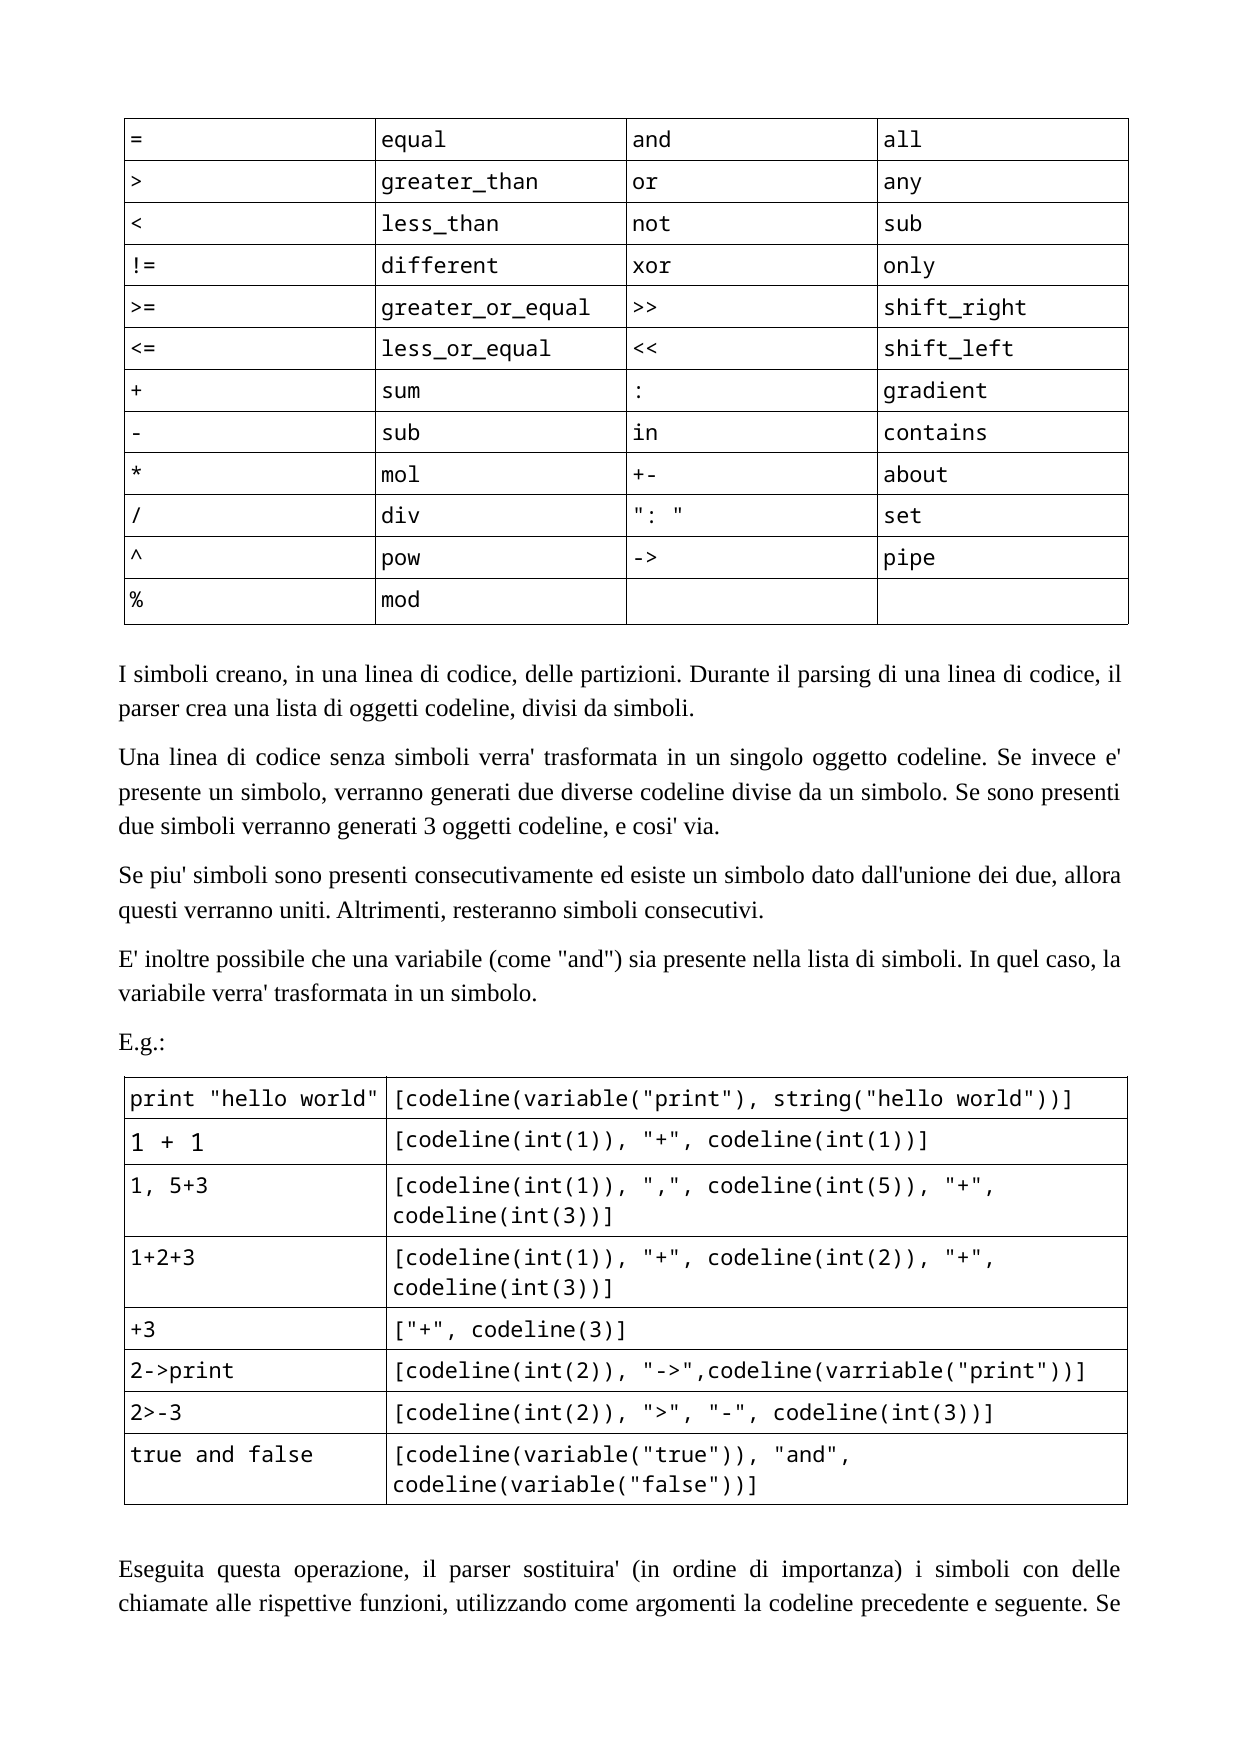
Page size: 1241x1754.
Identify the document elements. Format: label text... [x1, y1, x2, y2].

table_cell gradient [878, 370, 1128, 411]
table_cell about [878, 453, 1128, 494]
table_cell shift_right [878, 286, 1128, 327]
table_header print "hello world" [125, 1078, 386, 1118]
table_cell ["+", codeline(3)] [387, 1308, 1127, 1349]
table_cell div [376, 495, 626, 536]
table_cell - [125, 412, 375, 452]
table_cell less_than [376, 203, 626, 243]
table_cell greater_or_equal [376, 286, 626, 327]
table_cell or [627, 161, 877, 202]
table_cell sum [376, 370, 626, 411]
table_header all [878, 119, 1128, 160]
table_cell greater_than [376, 161, 626, 202]
table_cell [codeline(int(2)), ">", "-", codeline(int(3))] [387, 1392, 1127, 1433]
table_cell [627, 579, 877, 624]
table_header equal [376, 119, 626, 160]
table_cell + [125, 370, 375, 411]
table_cell only [878, 245, 1128, 285]
text E.g.: [118, 1027, 1122, 1056]
table_cell 2>-3 [125, 1392, 386, 1433]
table_cell [codeline(int(1)), "+", codeline(int(2)), "+", codeline(int(3))] [387, 1237, 1127, 1307]
table_header and [627, 119, 877, 160]
table_cell true and false [125, 1434, 386, 1504]
table_cell < [125, 203, 375, 243]
table_cell [codeline(int(2)), "->",codeline(varriable("print"))] [387, 1350, 1127, 1391]
table_cell / [125, 495, 375, 536]
table_header = [125, 119, 375, 160]
table_cell mol [376, 453, 626, 494]
table_cell +3 [125, 1308, 386, 1349]
table_cell [codeline(int(1)), "+", codeline(int(1))] [387, 1119, 1127, 1164]
text E' inoltre possibile che una variabile (come "and") sia presente nella lista di simboli. In quel caso, la variabile verra' trasformata in un simbolo. [118, 944, 1122, 1007]
table_cell << [627, 328, 877, 369]
table_cell set [878, 495, 1128, 536]
table_cell [codeline(variable("true")), "and", codeline(variable("false"))] [387, 1434, 1127, 1504]
table_cell sub [878, 203, 1128, 243]
table_cell 1, 5+3 [125, 1165, 386, 1236]
table_cell -> [627, 537, 877, 578]
table_cell >> [627, 286, 877, 327]
table_cell 1+2+3 [125, 1237, 386, 1307]
table_cell pow [376, 537, 626, 578]
table_cell % [125, 579, 375, 624]
table_cell * [125, 453, 375, 494]
table_cell ": " [627, 495, 877, 536]
text Eseguita questa operazione, il parser sostituira' (in ordine di importanza) i simboli con delle chiamate alle rispettive funzioni, utilizzando come argomenti la codeline precedente e seguente. Se [118, 1554, 1122, 1617]
table_cell [codeline(int(1)), ",", codeline(int(5)), "+", codeline(int(3))] [387, 1165, 1127, 1236]
table_cell shift_left [878, 328, 1128, 369]
table_cell 2->print [125, 1350, 386, 1391]
table_cell xor [627, 245, 877, 285]
table_cell != [125, 245, 375, 285]
table_cell >= [125, 286, 375, 327]
table_header [codeline(variable("print"), string("hello world"))] [387, 1078, 1127, 1118]
table_cell any [878, 161, 1128, 202]
table_cell sub [376, 412, 626, 452]
text I simboli creano, in una linea di codice, delle partizioni. Durante il parsing di una linea di codice, il parser crea una lista di oggetti codeline, divisi da simboli. [118, 624, 1122, 722]
table_cell +- [627, 453, 877, 494]
table_cell ^ [125, 537, 375, 578]
table_cell > [125, 161, 375, 202]
text Se piu' simboli sono presenti consecutivamente ed esiste un simbolo dato dall'unione dei due, allora questi verranno uniti. Altrimenti, resteranno simboli consecutivi. [118, 860, 1122, 923]
table_cell [878, 579, 1128, 624]
table_cell less_or_equal [376, 328, 626, 369]
table_cell pipe [878, 537, 1128, 578]
table_cell in [627, 412, 877, 452]
table_cell different [376, 245, 626, 285]
table_cell : [627, 370, 877, 411]
table_cell not [627, 203, 877, 243]
table_cell mod [376, 579, 626, 624]
table_cell contains [878, 412, 1128, 452]
table_cell <= [125, 328, 375, 369]
table_cell 1 + 1 [125, 1119, 386, 1164]
text Una linea di codice senza simboli verra' trasformata in un singolo oggetto codeline. Se invece e' presente un simbolo, verranno generati due diverse codeline divise da un simbolo. Se sono presenti due simboli verranno generati 3 oggetti codeline, e cosi' via. [118, 742, 1122, 840]
